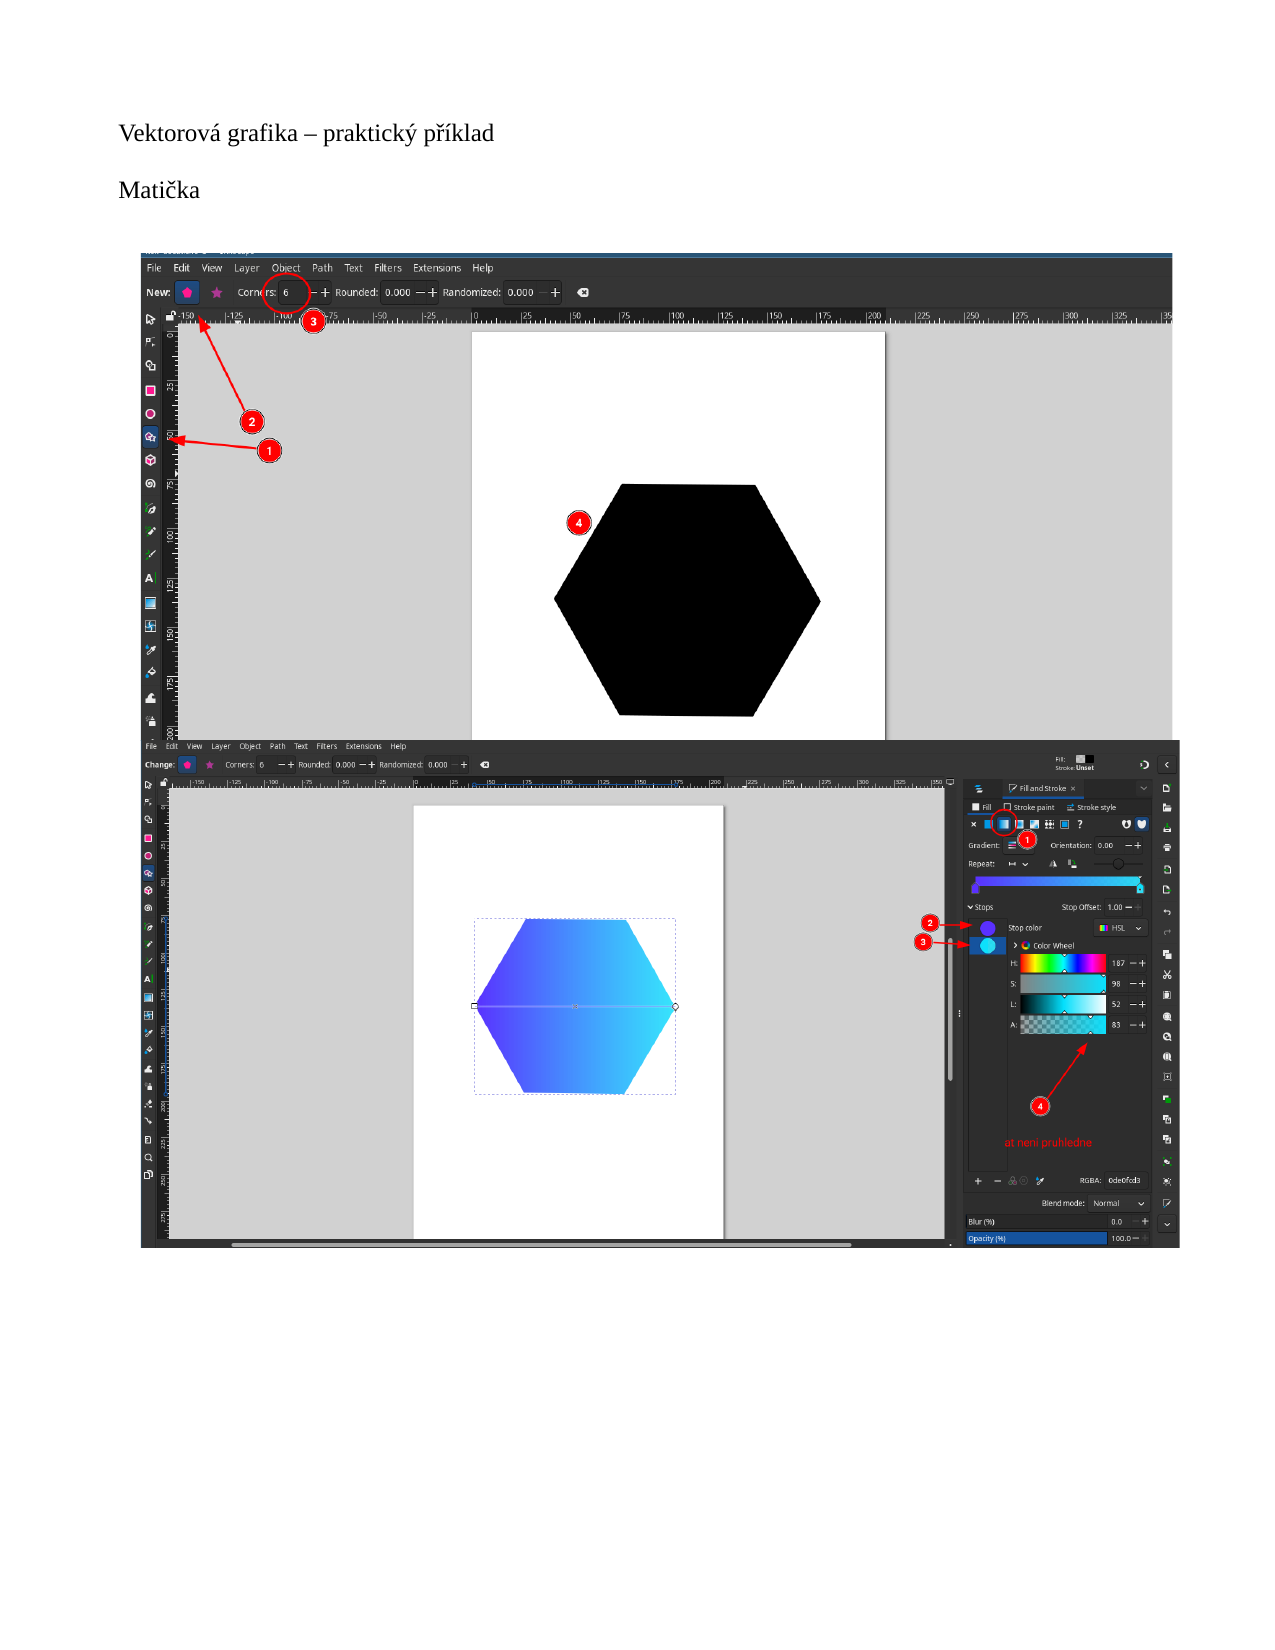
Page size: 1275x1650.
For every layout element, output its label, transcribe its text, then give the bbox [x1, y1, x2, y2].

picture [140, 253, 1180, 1248]
text Matička [118, 176, 1157, 204]
text Vektorová grafika – praktický příklad [118, 118, 1157, 147]
